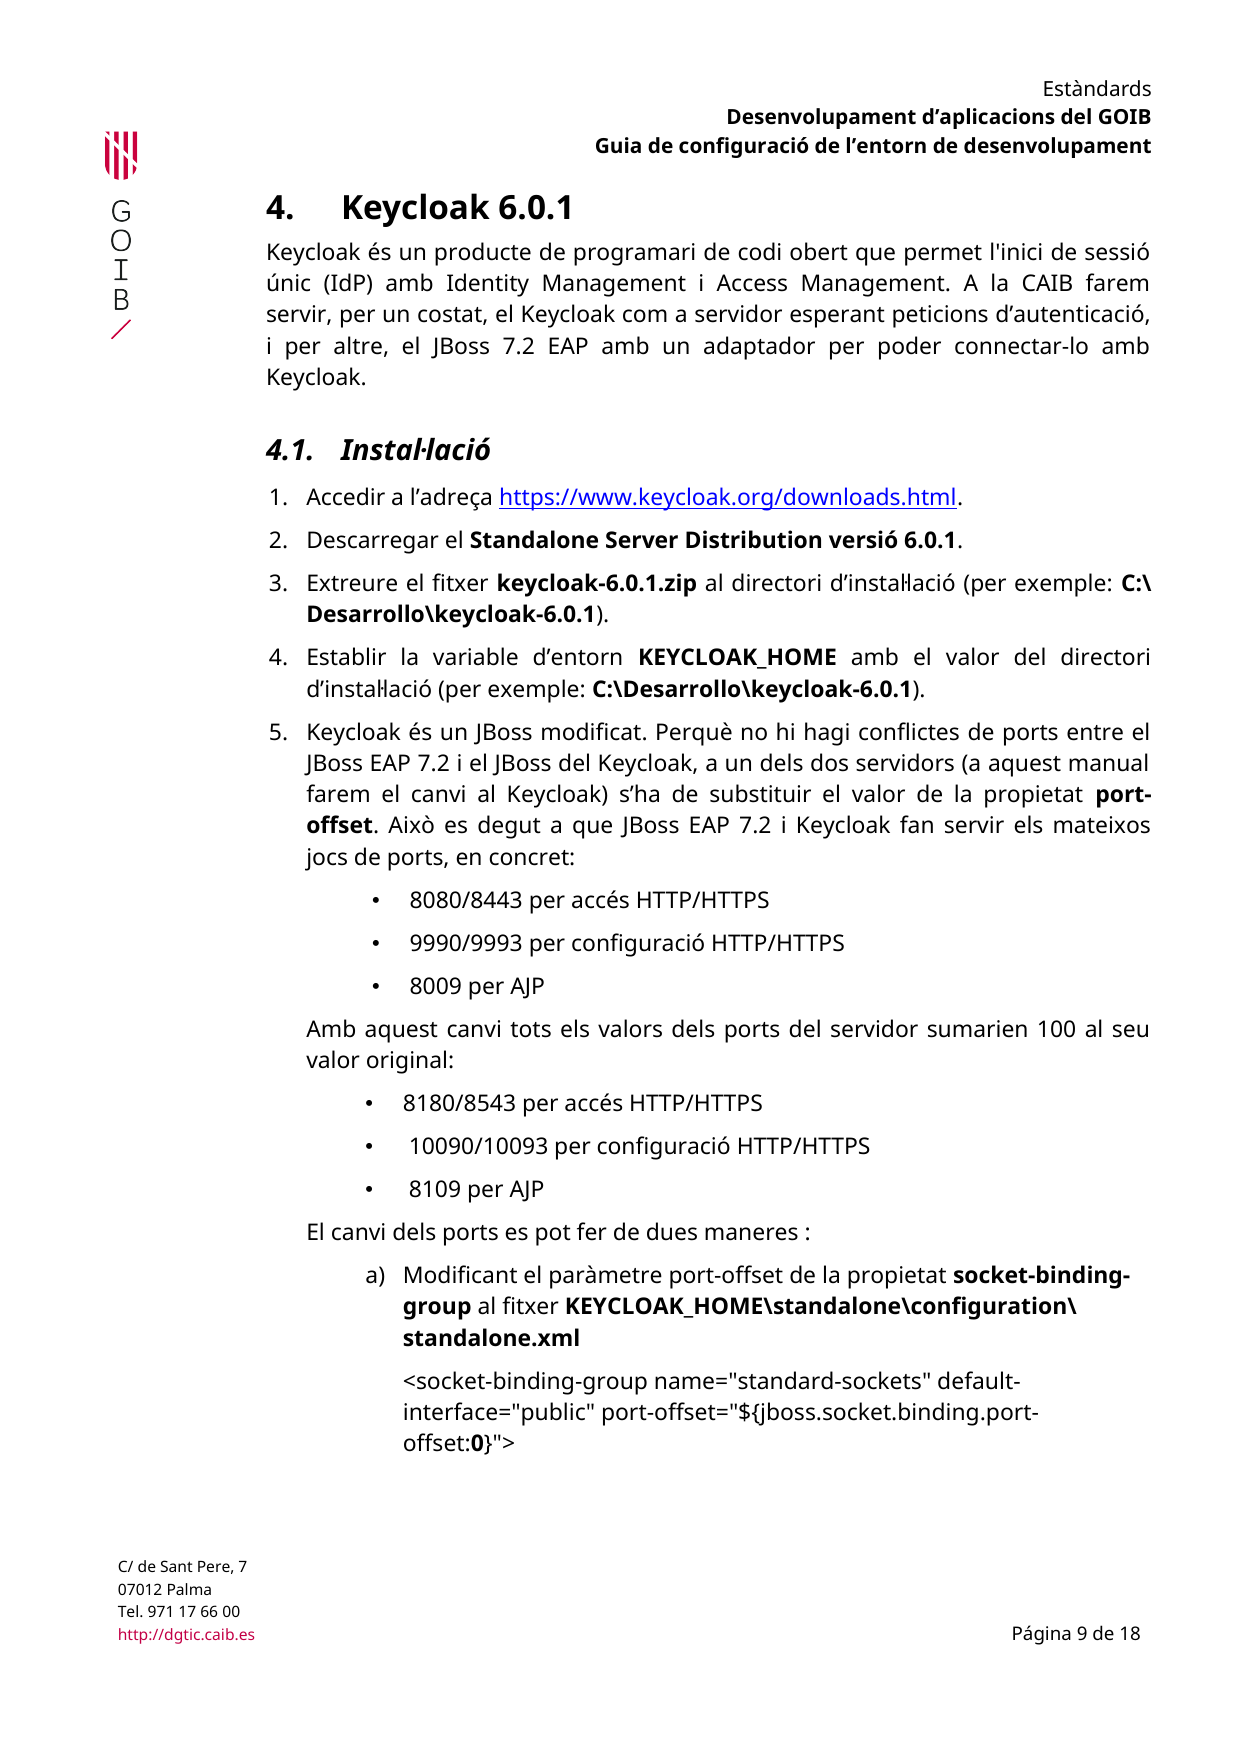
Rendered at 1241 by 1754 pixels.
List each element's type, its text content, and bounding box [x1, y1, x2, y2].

list 8180/8543 per accés HTTP/HTTPS [365, 1087, 1152, 1118]
list Keycloak és un JBoss modificat. Perquè no hi hagi conflictes de ports entre el JBoss EAP 7.2 i el JBoss del Keycloak, a un dels dos servidors (a aquest manual farem el canvi al Keycloak) s’ha de substituir el valor de la propietat port-offset. Això es degut a que JBoss EAP 7.2 i Keycloak fan servir els mateixos jocs de ports, en concret: [269, 716, 1152, 872]
list <socket-binding-group name="standard-sockets" default-interface="public" port-offset="${jboss.socket.binding.port-offset:0}"> [365, 1364, 1152, 1458]
list El canvi dels ports es pot fer de dues maneres : [269, 1216, 1152, 1247]
list 10090/10093 per configuració HTTP/HTTPS [365, 1130, 1152, 1161]
list Modificant el paràmetre port-offset de la propietat socket-binding-group al fitxer KEYCLOAK_HOME\standalone\configuration\standalone.xml [365, 1259, 1152, 1353]
subtitle Keycloak 6.0.1 [266, 184, 1152, 229]
list Descarregar el Standalone Server Distribution versió 6.0.1. [269, 524, 1152, 555]
list Extreure el fitxer keycloak-6.0.1.zip al directori d’instal·lació (per exemple: C:\Desarrollo\keycloak-6.0.1). [269, 567, 1152, 629]
list 8080/8443 per accés HTTP/HTTPS [372, 884, 1152, 915]
subtitle Instal·lació [266, 429, 1152, 468]
list Amb aquest canvi tots els valors dels ports del servidor sumarien 100 al seu valor original: [269, 1013, 1152, 1075]
list Establir la variable d’entorn KEYCLOAK_HOME amb el valor del directori d’instal·lació (per exemple: C:\Desarrollo\keycloak-6.0.1). [269, 641, 1152, 704]
list Accedir a l’adreça https://www.keycloak.org/downloads.html. [269, 481, 1152, 512]
list 9990/9993 per configuració HTTP/HTTPS [372, 927, 1152, 958]
text Keycloak és un producte de programari de codi obert que permet l'inici de sessió únic (IdP) amb Identity Management i Access Management. A la CAIB farem servir, per un costat, el Keycloak com a servidor esperant peticions d’autenticació, i per altre, el JBoss 7.2 EAP amb un adaptador per poder connectar-lo amb Keycloak. [266, 236, 1152, 392]
picture [76, 108, 166, 370]
list 8109 per AJP [365, 1173, 1152, 1204]
list 8009 per AJP [372, 970, 1152, 1001]
